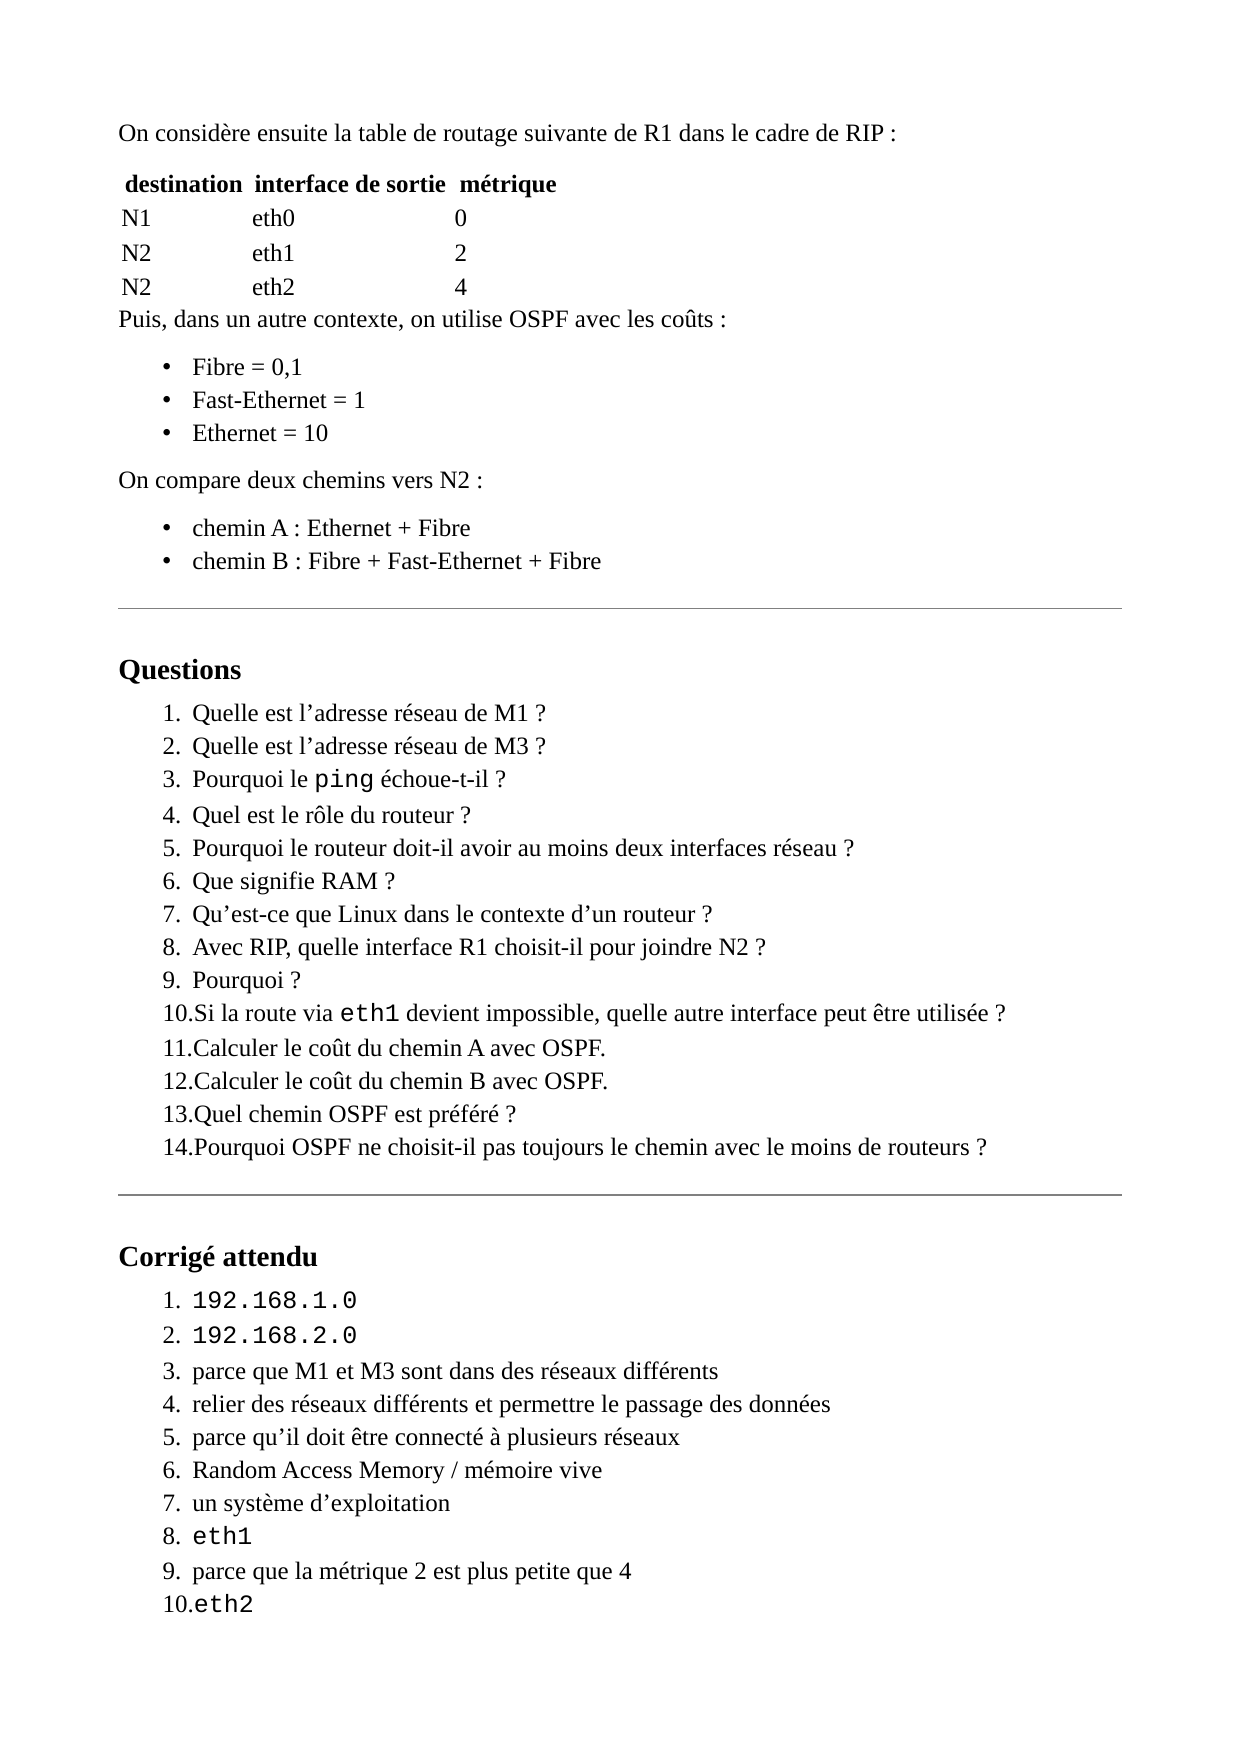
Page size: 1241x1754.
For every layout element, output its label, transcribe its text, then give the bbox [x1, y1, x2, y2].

list 192.168.2.0 [162, 1320, 1122, 1351]
list eth1 [162, 1521, 1122, 1552]
table_cell eth0 [249, 200, 451, 235]
list relier des réseaux différents et permettre le passage des données [162, 1389, 1122, 1418]
list chemin B : Fibre + Fast-Ethernet + Fibre [162, 546, 1122, 575]
text Puis, dans un autre contexte, on utilise OSPF avec les coûts : [118, 304, 1122, 333]
list Quel chemin OSPF est préféré ? [162, 1099, 1122, 1128]
list parce que la métrique 2 est plus petite que 4 [162, 1556, 1122, 1585]
list Pourquoi OSPF ne choisit-il pas toujours le chemin avec le moins de routeurs ? [162, 1132, 1122, 1161]
list chemin A : Ethernet + Fibre [162, 513, 1122, 542]
table_cell N1 [118, 200, 249, 235]
table_cell N2 [118, 235, 249, 269]
table_cell 0 [451, 200, 564, 235]
list Ethernet = 10 [162, 418, 1122, 446]
list eth2 [162, 1589, 1122, 1620]
list parce que M1 et M3 sont dans des réseaux différents [162, 1356, 1122, 1384]
table_cell N2 [118, 270, 249, 304]
list parce qu’il doit être connecté à plusieurs réseaux [162, 1422, 1122, 1451]
list Quelle est l’adresse réseau de M1 ? [162, 698, 1122, 727]
list Si la route via eth1 devient impossible, quelle autre interface peut être utilisée ? [162, 998, 1122, 1029]
table_cell eth1 [249, 235, 451, 269]
list Que signifie RAM ? [162, 866, 1122, 895]
list Pourquoi le routeur doit-il avoir au moins deux interfaces réseau ? [162, 833, 1122, 862]
list Calculer le coût du chemin A avec OSPF. [162, 1033, 1122, 1062]
list Fast-Ethernet = 1 [162, 385, 1122, 413]
list Quelle est l’adresse réseau de M3 ? [162, 731, 1122, 760]
list Qu’est-ce que Linux dans le contexte d’un routeur ? [162, 899, 1122, 928]
list Quel est le rôle du routeur ? [162, 800, 1122, 829]
table_header destination [118, 166, 249, 200]
table_header interface de sortie [249, 166, 451, 200]
list Random Access Memory / mémoire vive [162, 1455, 1122, 1484]
table_header métrique [451, 166, 564, 200]
list Pourquoi le ping échoue-t-il ? [162, 764, 1122, 795]
list un système d’exploitation [162, 1488, 1122, 1517]
subtitle Corrigé attendu [118, 1239, 1122, 1272]
list Fibre = 0,1 [162, 352, 1122, 380]
list 192.168.1.0 [162, 1285, 1122, 1316]
list Avec RIP, quelle interface R1 choisit-il pour joindre N2 ? [162, 932, 1122, 961]
list Calculer le coût du chemin B avec OSPF. [162, 1066, 1122, 1095]
subtitle Questions [118, 652, 1122, 686]
list Pourquoi ? [162, 965, 1122, 994]
text On considère ensuite la table de routage suivante de R1 dans le cadre de RIP : [118, 118, 1122, 147]
table_cell 2 [451, 235, 564, 269]
table_cell 4 [451, 270, 564, 304]
text On compare deux chemins vers N2 : [118, 465, 1122, 494]
table_cell eth2 [249, 270, 451, 304]
